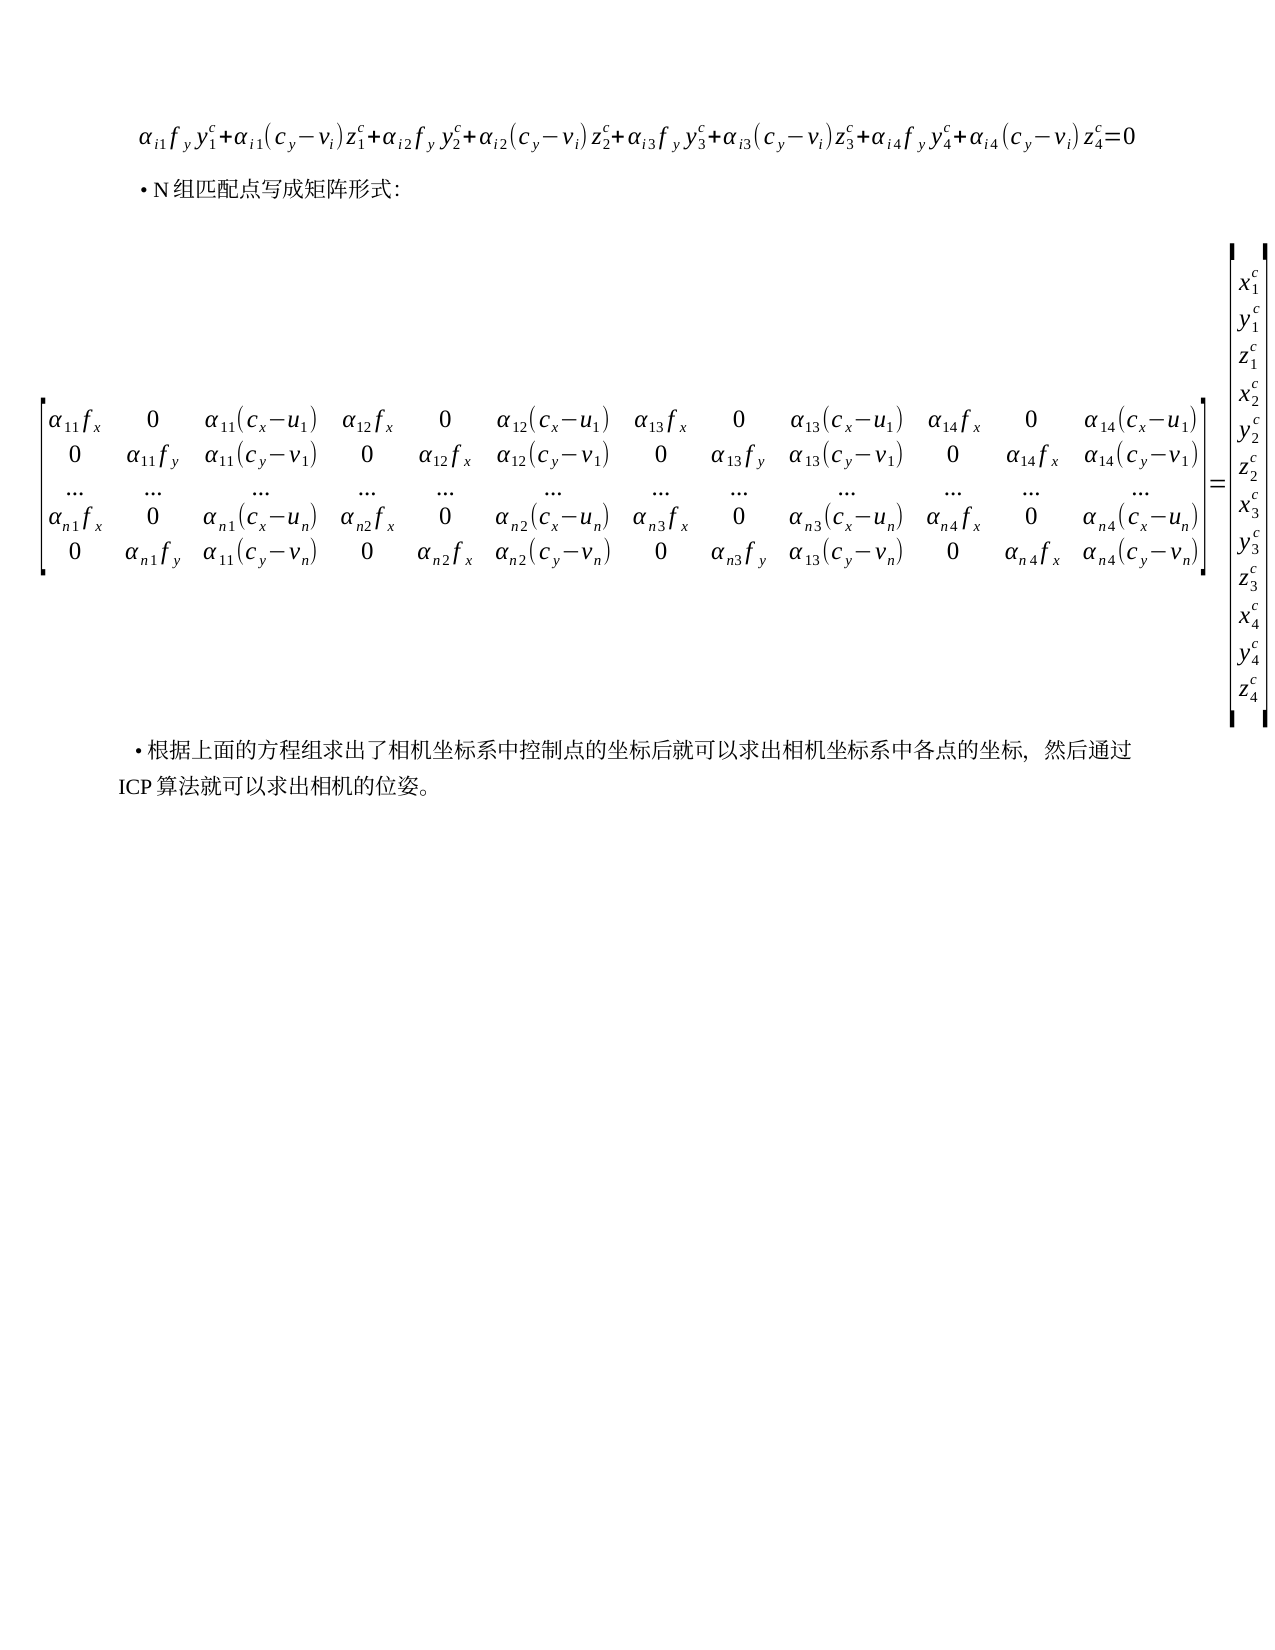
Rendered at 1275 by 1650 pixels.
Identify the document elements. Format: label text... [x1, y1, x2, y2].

text • 根据上面的方程组求出了相机坐标系中控制点的坐标后就可以求出相机坐标系中各点的坐标，然后通过ICP算法就可以求出相机的位姿。 [118, 223, 1157, 801]
text • N组匹配点写成矩阵形式： [118, 172, 1157, 203]
